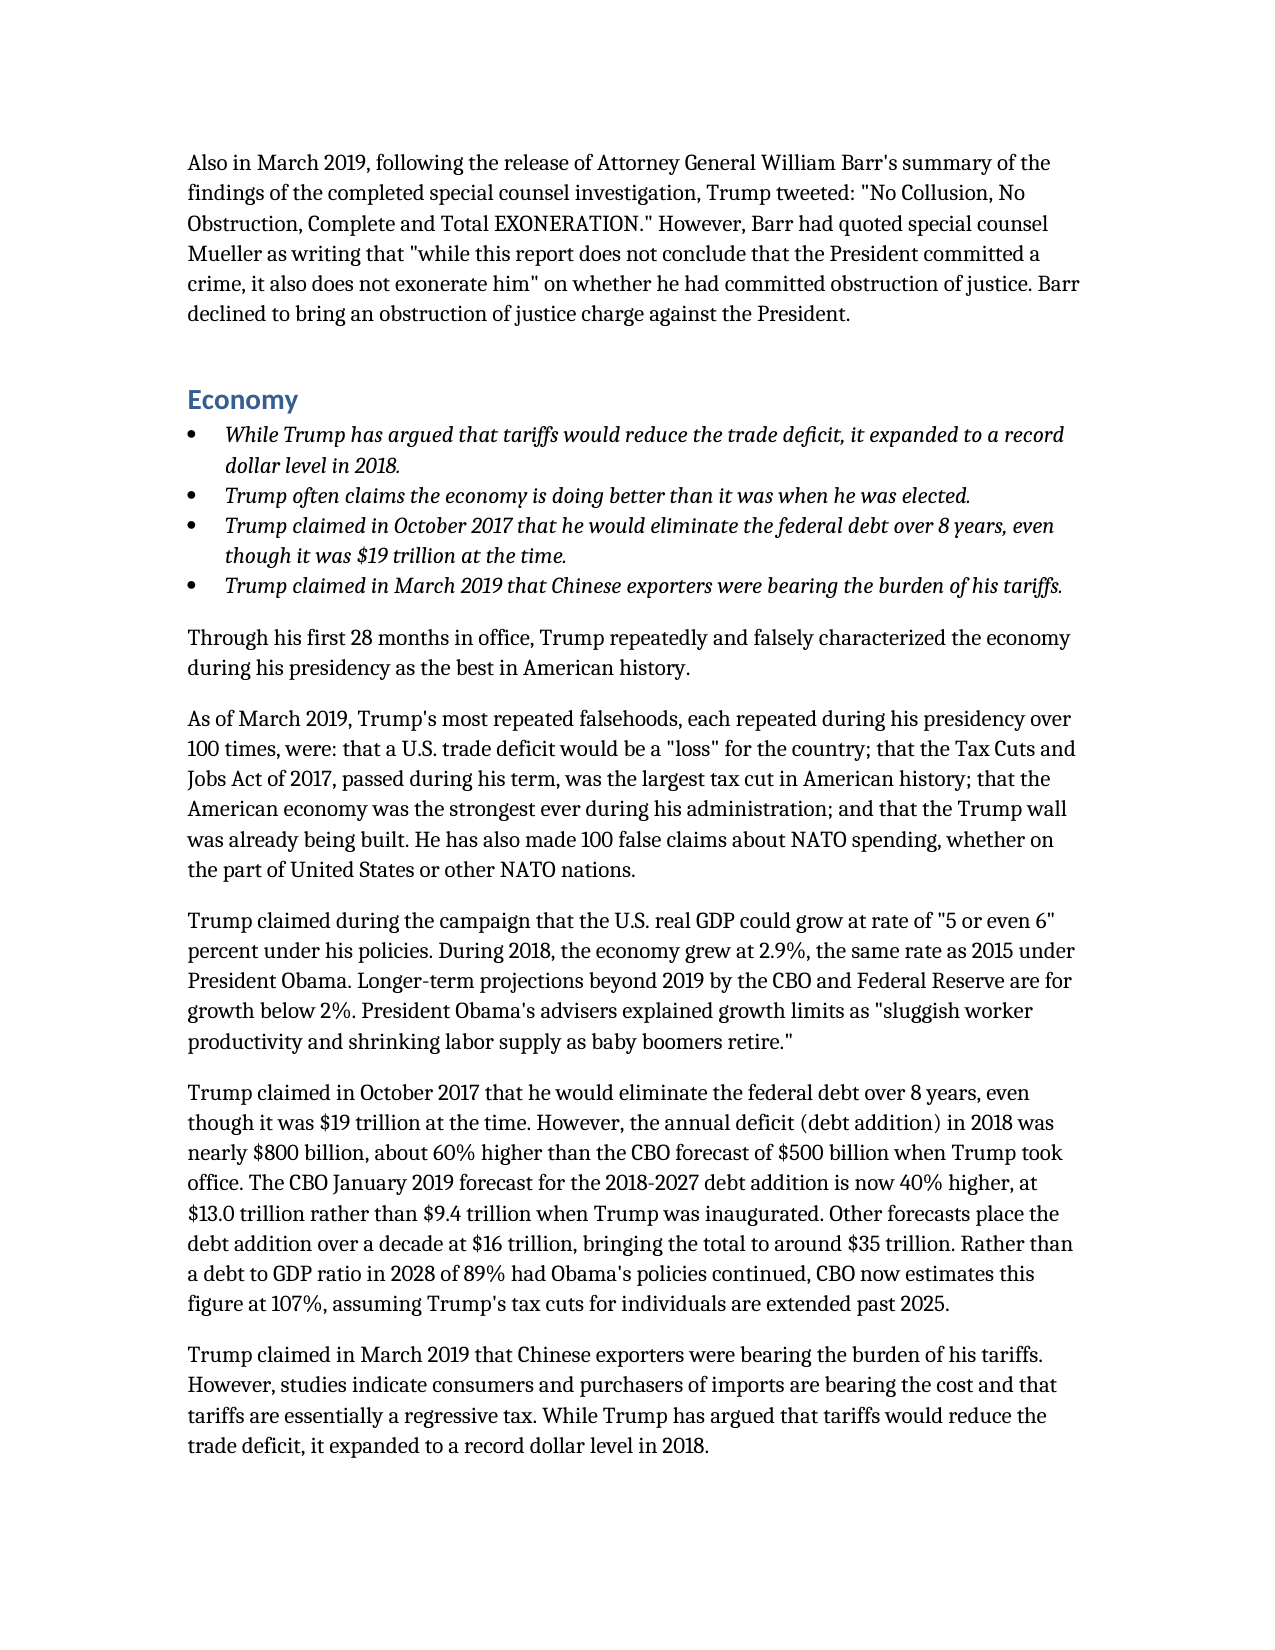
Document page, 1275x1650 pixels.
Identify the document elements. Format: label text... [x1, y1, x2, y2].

text Trump claimed in October 2017 that he would eliminate the federal debt over 8 years, even though it was $19 trillion at the time. However, the annual deficit (debt addition) in 2018 was nearly $800 billion, about 60% higher than the CBO forecast of $500 billion when Trump took office. The CBO January 2019 forecast for the 2018-2027 debt addition is now 40% higher, at $13.0 trillion rather than $9.4 trillion when Trump was inaugurated. Other forecasts place the debt addition over a decade at $16 trillion, bringing the total to around $35 trillion. Rather than a debt to GDP ratio in 2028 of 89% had Obama's policies continued, CBO now estimates this figure at 107%, assuming Trump's tax cuts for individuals are extended past 2025. [187, 1079, 1087, 1317]
subtitle Economy [187, 381, 1087, 417]
list Trump claimed in October 2017 that he would eliminate the federal debt over 8 years, even though it was $19 trillion at the time. [187, 513, 1087, 569]
text Also in March 2019, following the release of Attorney General William Barr's summary of the findings of the completed special counsel investigation, Trump tweeted: "No Collusion, No Obstruction, Complete and Total EXONERATION." However, Barr had quoted special counsel Mueller as writing that "while this report does not conclude that the President committed a crime, it also does not exonerate him" on whether he had committed obstruction of justice. Barr declined to bring an obstruction of justice charge against the President. [187, 150, 1087, 327]
list Trump claimed in March 2019 that Chinese exporters were bearing the burden of his tariffs. [187, 573, 1087, 599]
text Trump claimed in March 2019 that Chinese exporters were bearing the burden of his tariffs. However, studies indicate consumers and purchasers of imports are bearing the cost and that tariffs are essentially a regressive tax. While Trump has argued that tariffs would reduce the trade deficit, it expanded to a record dollar level in 2018. [187, 1342, 1087, 1459]
list Trump often claims the economy is doing better than it was when he was elected. [187, 483, 1087, 509]
text Trump claimed during the campaign that the U.S. real GDP could grow at rate of "5 or even 6" percent under his policies. During 2018, the economy grew at 2.9%, the same rate as 2015 under President Obama. Longer-term projections beyond 2019 by the CBO and Federal Reserve are for growth below 2%. President Obama's advisers explained growth limits as "sluggish worker productivity and shrinking labor supply as baby boomers retire." [187, 908, 1087, 1055]
list While Trump has argued that tariffs would reduce the trade deficit, it expanded to a record dollar level in 2018. [187, 422, 1087, 479]
text Through his first 28 months in office, Trump repeatedly and falsely characterized the economy during his presidency as the best in American history. [187, 624, 1087, 681]
text As of March 2019, Trump's most repeated falsehoods, each repeated during his presidency over 100 times, were: that a U.S. trade deficit would be a "loss" for the country; that the Tax Cuts and Jobs Act of 2017, passed during his term, was the largest tax cut in American history; that the American economy was the strongest ever during his administration; and that the Trump wall was already being built. He has also made 100 false claims about NATO spending, whether on the part of United States or other NATO nations. [187, 706, 1087, 883]
